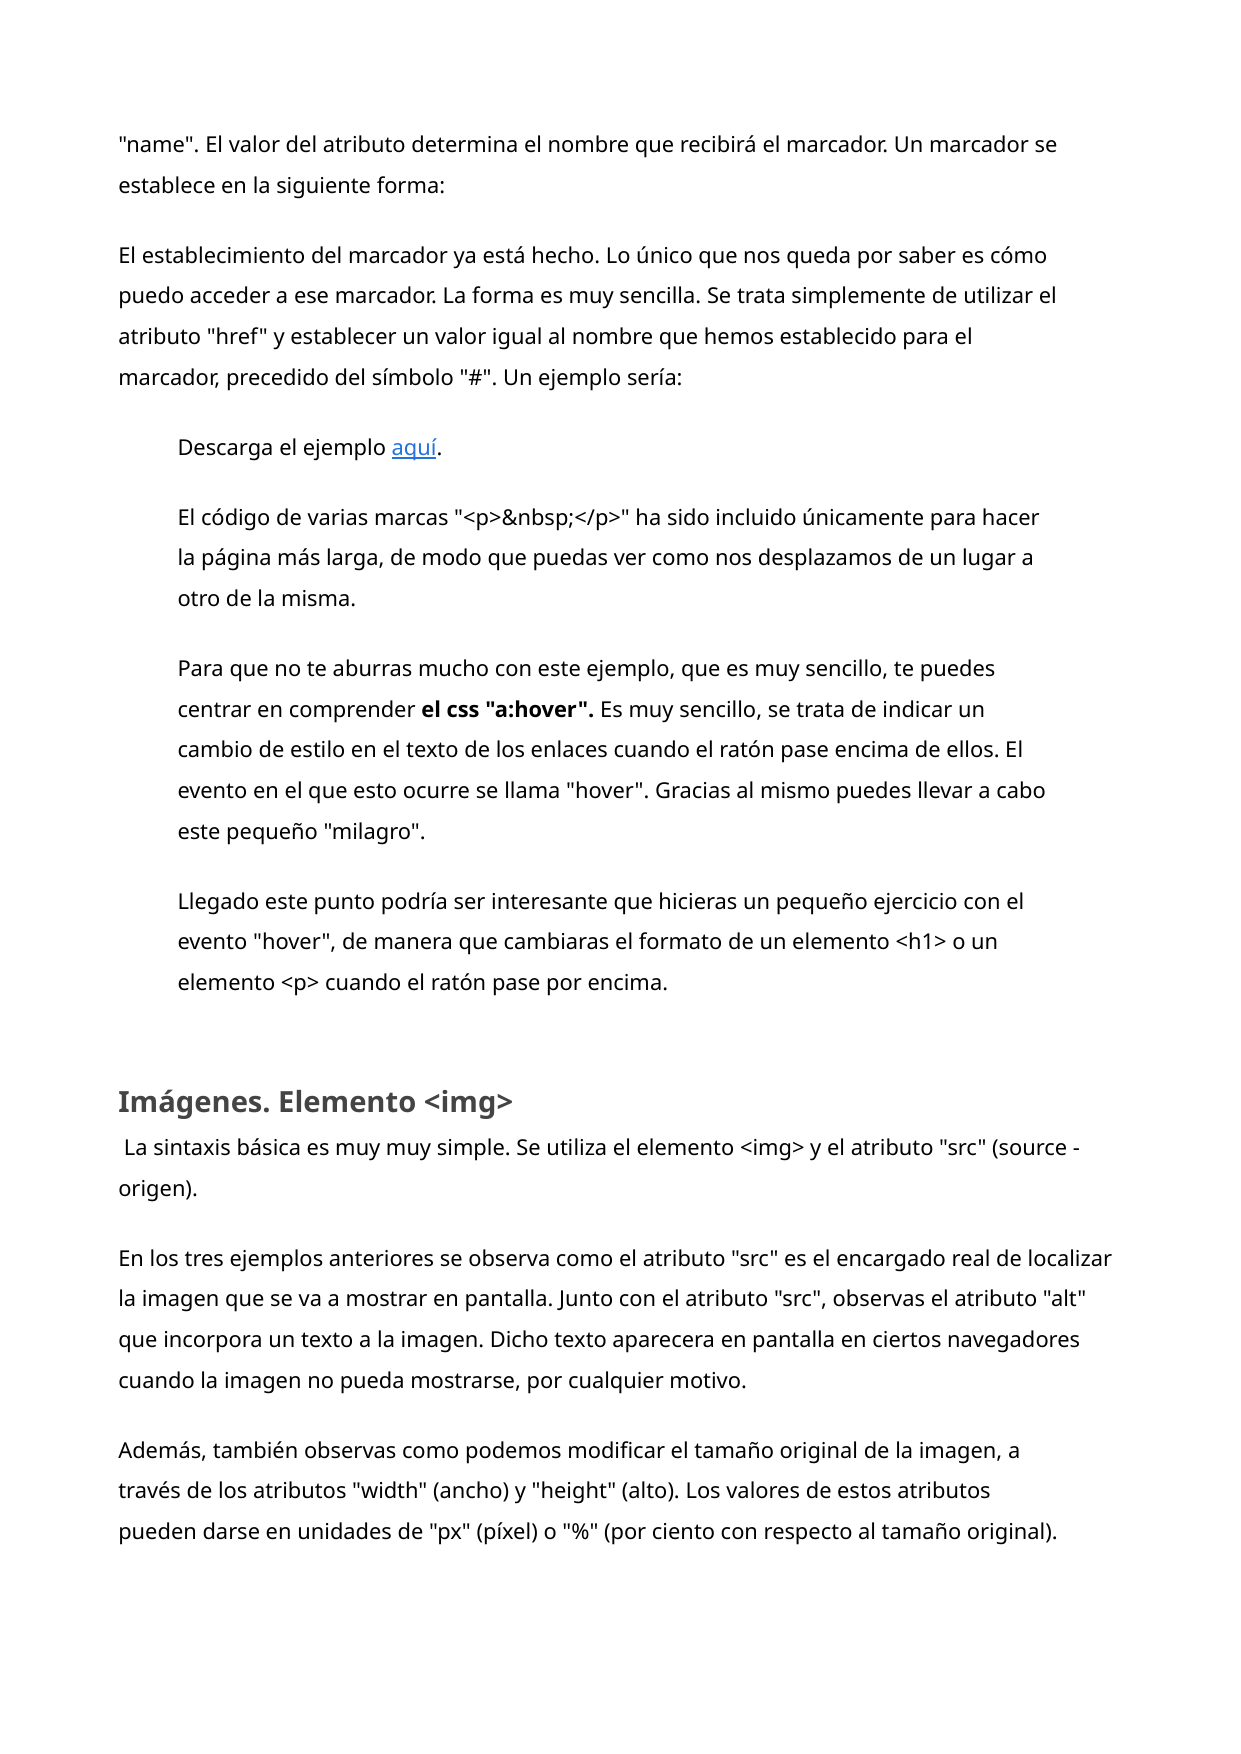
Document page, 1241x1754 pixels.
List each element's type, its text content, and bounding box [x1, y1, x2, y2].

text Descarga el ejemplo aquí. [177, 421, 1063, 461]
text "name". El valor del atributo determina el nombre que recibirá el marcador. Un marcador se establece en la siguiente forma: [118, 118, 1063, 199]
text El código de varias marcas "<p>&nbsp;</p>" ha sido incluido únicamente para hacer la página más larga, de modo que puedas ver como nos desplazamos de un lugar a otro de la misma. [177, 491, 1063, 613]
text Para que no te aburras mucho con este ejemplo, que es muy sencillo, te puedes centrar en comprender el css "a:hover". Es muy sencillo, se trata de indicar un cambio de estilo en el texto de los enlaces cuando el ratón pase encima de ellos. El evento en el que esto ocurre se llama "hover". Gracias al mismo puedes llevar a cabo este pequeño "milagro". [177, 642, 1063, 845]
text El establecimiento del marcador ya está hecho. Lo único que nos queda por saber es cómo puedo acceder a ese marcador. La forma es muy sencilla. Se trata simplemente de utilizar el atributo "href" y establecer un valor igual al nombre que hemos establecido para el marcador, precedido del símbolo "#". Un ejemplo sería: [118, 229, 1063, 391]
text La sintaxis básica es muy muy simple. Se utiliza el elemento <img> y el atributo "src" (source - origen). [118, 1121, 1122, 1202]
text Llegado este punto podría ser interesante que hicieras un pequeño ejercicio con el evento "hover", de manera que cambiaras el formato de un elemento <h1> o un elemento <p> cuando el ratón pase por encima. [177, 875, 1063, 997]
text En los tres ejemplos anteriores se observa como el atributo "src" es el encargado real de localizar la imagen que se va a mostrar en pantalla. Junto con el atributo "src", observas el atributo "alt" que incorpora un texto a la imagen. Dicho texto aparecera en pantalla en ciertos navegadores cuando la imagen no pueda mostrarse, por cualquier motivo. [118, 1232, 1122, 1394]
subtitle Imágenes. Elemento <img> [118, 1081, 1122, 1121]
text Además, también observas como podemos modificar el tamaño original de la imagen, a través de los atributos "width" (ancho) y "height" (alto). Los valores de estos atributos pueden darse en unidades de "px" (píxel) o "%" (por ciento con respecto al tamaño original). [118, 1424, 1063, 1546]
